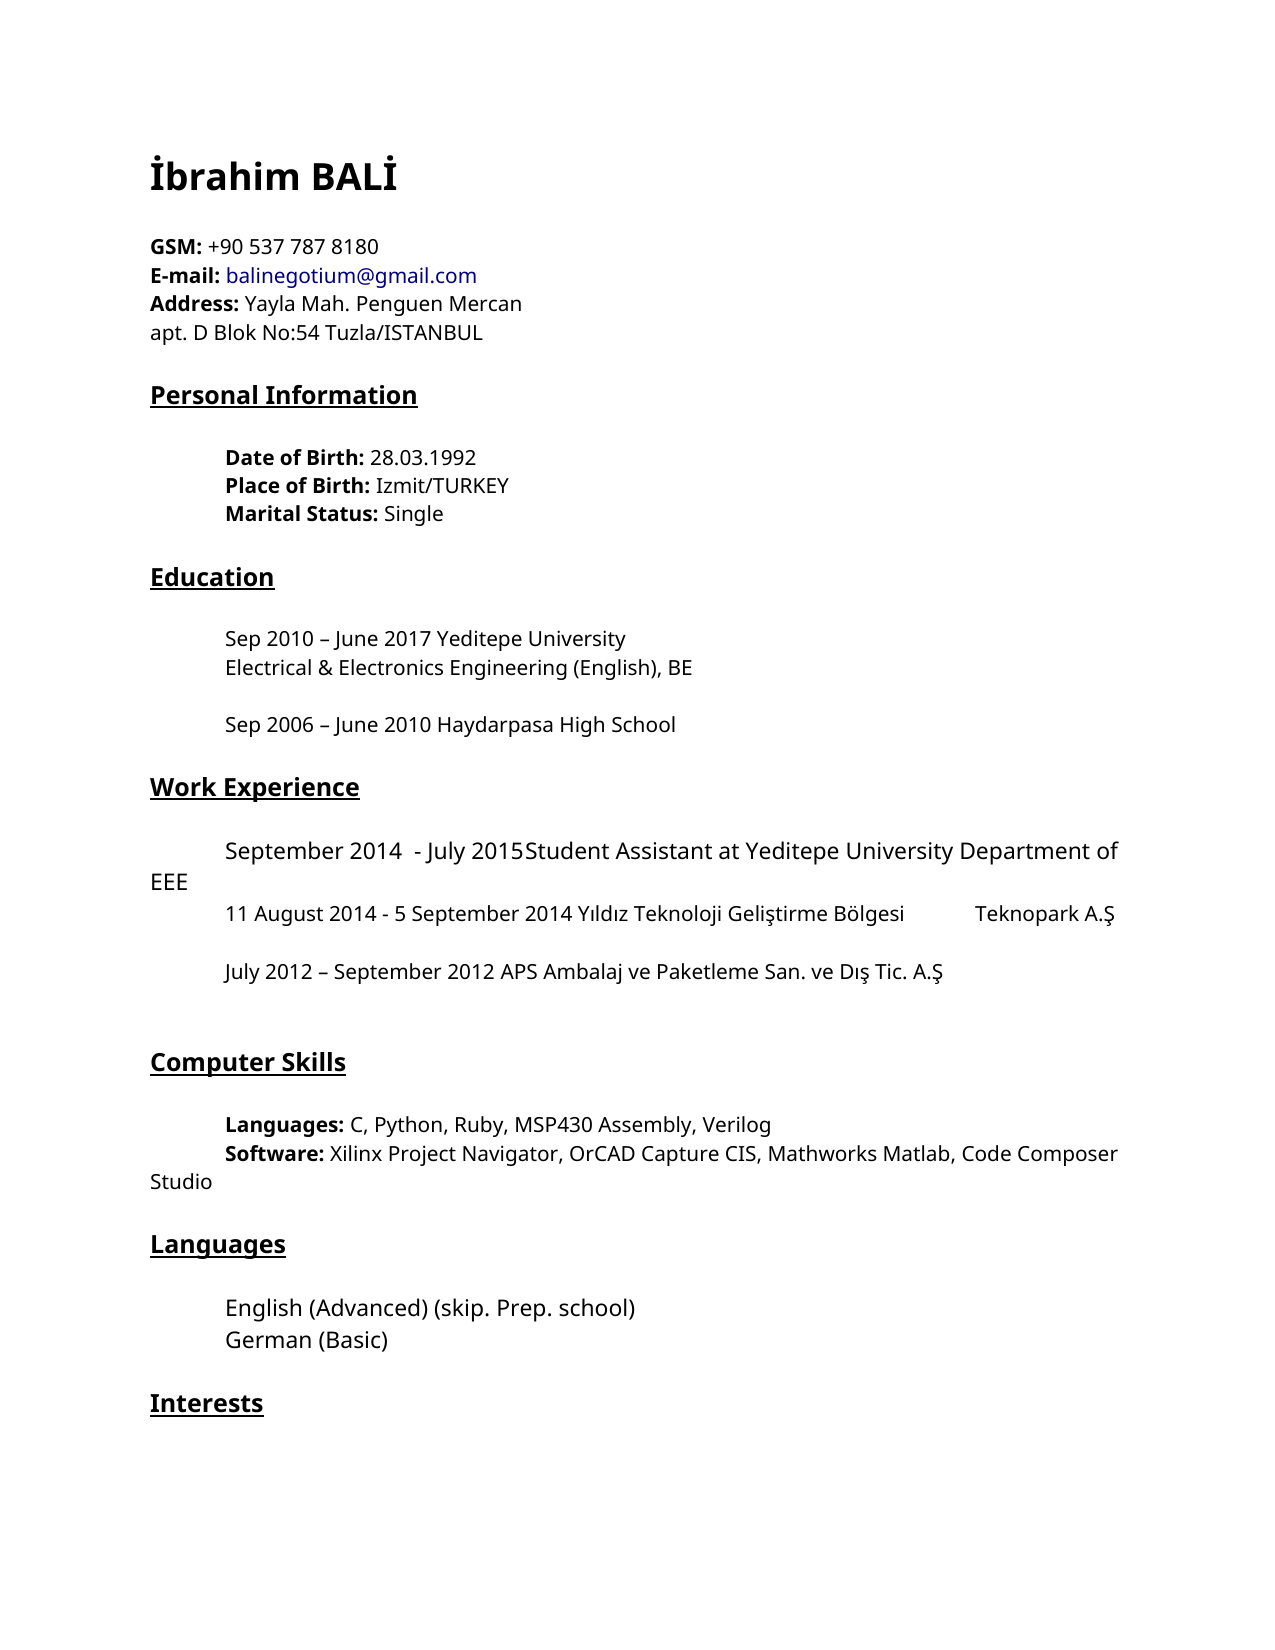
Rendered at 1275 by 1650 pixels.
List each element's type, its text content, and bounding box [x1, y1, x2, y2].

text Place of Birth: Izmit/TURKEY [150, 471, 1125, 499]
text September 2014 - July 2015 Student Assistant at Yeditepe University Department of EEE [150, 835, 1125, 897]
text Marital Status: Single [150, 499, 1125, 528]
text English (Advanced) (skip. Prep. school) [150, 1292, 1125, 1323]
text German (Basic) [150, 1323, 1125, 1355]
text Computer Skills [150, 1045, 1125, 1079]
text Date of Birth: 28.03.1992 [150, 443, 1125, 471]
text Languages [150, 1227, 1125, 1261]
text Personal Information [150, 377, 1125, 411]
text GSM: +90 537 787 8180 [150, 232, 1125, 261]
text E-mail: balinegotium@gmail.com [150, 261, 1125, 289]
text İbrahim BALİ [150, 150, 1125, 201]
text Languages: C, Python, Ruby, MSP430 Assembly, Verilog [150, 1110, 1125, 1139]
text 11 August 2014 - 5 September 2014 Yıldız Teknoloji Geliştirme Bölgesi Teknopark A.Ş [150, 897, 1125, 928]
text Software: Xilinx Project Navigator, OrCAD Capture CIS, Mathworks Matlab, Code Composer Studio [150, 1139, 1125, 1196]
text Electrical & Electronics Engineering (English), BE [150, 653, 1125, 681]
text Address: Yayla Mah. Penguen Mercan [150, 289, 1125, 318]
text Education [150, 559, 1125, 593]
text Interests [150, 1386, 1125, 1420]
text July 2012 – September 2012 APS Ambalaj ve Paketleme San. ve Dış Tic. A.Ş [150, 957, 1125, 985]
text Sep 2010 – June 2017 Yeditepe University [150, 624, 1125, 653]
text Sep 2006 – June 2010 Haydarpasa High School [150, 710, 1125, 738]
text Work Experience [150, 769, 1125, 803]
text apt. D Blok No:54 Tuzla/ISTANBUL [150, 318, 1125, 346]
